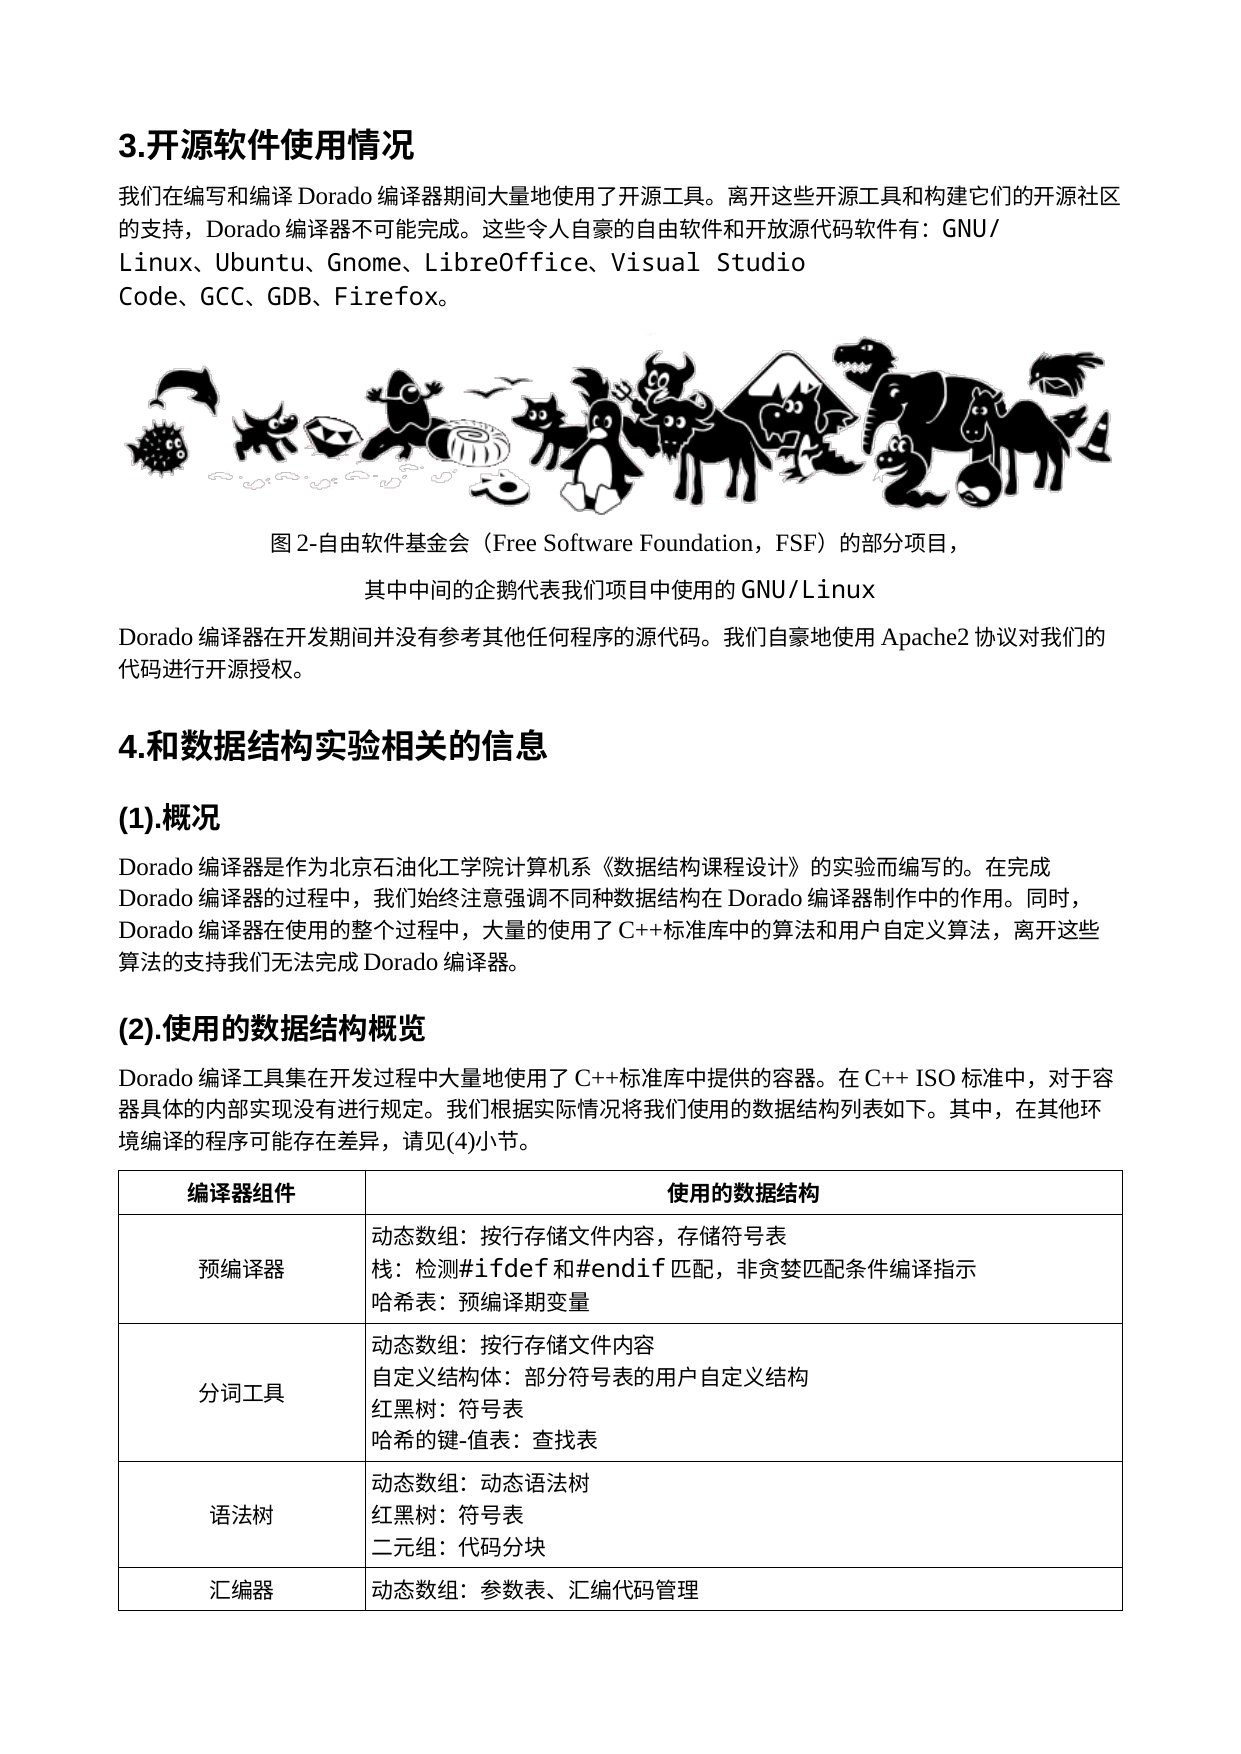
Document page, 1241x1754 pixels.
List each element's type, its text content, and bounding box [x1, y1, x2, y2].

table_header 使用的数据结构 [366, 1171, 1122, 1213]
table_cell 动态数组：按行存储文件内容 自定义结构体：部分符号表的用户自定义结构 红黑树：符号表 哈希的键-值表：查找表 [366, 1324, 1122, 1461]
table_cell 语法树 [119, 1462, 365, 1567]
text Dorado编译器在开发期间并没有参考其他任何程序的源代码。我们自豪地使用Apache2协议对我们的代码进行开源授权。 [118, 620, 1122, 684]
subtitle (1).概况 [118, 795, 1122, 837]
subtitle 3.开源软件使用情况 [118, 118, 1122, 167]
subtitle 4.和数据结构实验相关的信息 [118, 719, 1122, 768]
text Dorado编译工具集在开发过程中大量地使用了C++标准库中提供的容器。在C++ ISO标准中，对于容器具体的内部实现没有进行规定。我们根据实际情况将我们使用的数据结构列表如下。其中，在其他环境编译的程序可能存在差异，请见(4)小节。 [118, 1061, 1122, 1156]
table_header 编译器组件 [119, 1171, 365, 1213]
table_cell 预编译器 [119, 1215, 365, 1322]
text 其中中间的企鹅代表我们项目中使用的GNU/Linux [118, 572, 1122, 606]
text 我们在编写和编译Dorado编译器期间大量地使用了开源工具。离开这些开源工具和构建它们的开源社区的支持，Dorado编译器不可能完成。这些令人自豪的自由软件和开放源代码软件有：GNU/Linux、Ubuntu、Gnome、LibreOffice、Visual Studio Code、GCC、GDB、Firefox。 [118, 179, 1122, 313]
subtitle (2).使用的数据结构概览 [118, 1006, 1122, 1048]
text Dorado编译器是作为北京石油化工学院计算机系《数据结构课程设计》的实验而编写的。在完成Dorado编译器的过程中，我们始终注意强调不同种数据结构在Dorado编译器制作中的作用。同时，Dorado编译器在使用的整个过程中，大量的使用了C++标准库中的算法和用户自定义算法，离开这些算法的支持我们无法完成Dorado编译器。 [118, 850, 1122, 976]
table_cell 分词工具 [119, 1324, 365, 1461]
table_cell 动态数组：参数表、汇编代码管理 [366, 1568, 1122, 1610]
table_cell 动态数组：按行存储文件内容，存储符号表 栈：检测#ifdef和#endif匹配，非贪婪匹配条件编译指示 哈希表：预编译期变量 [366, 1215, 1122, 1322]
table_cell 动态数组：动态语法树 红黑树：符号表 二元组：代码分块 [366, 1462, 1122, 1567]
picture [118, 327, 1123, 526]
table_cell 汇编器 [119, 1568, 365, 1610]
text 图2-自由软件基金会（Free Software Foundation，FSF）的部分项目， [118, 526, 1122, 557]
